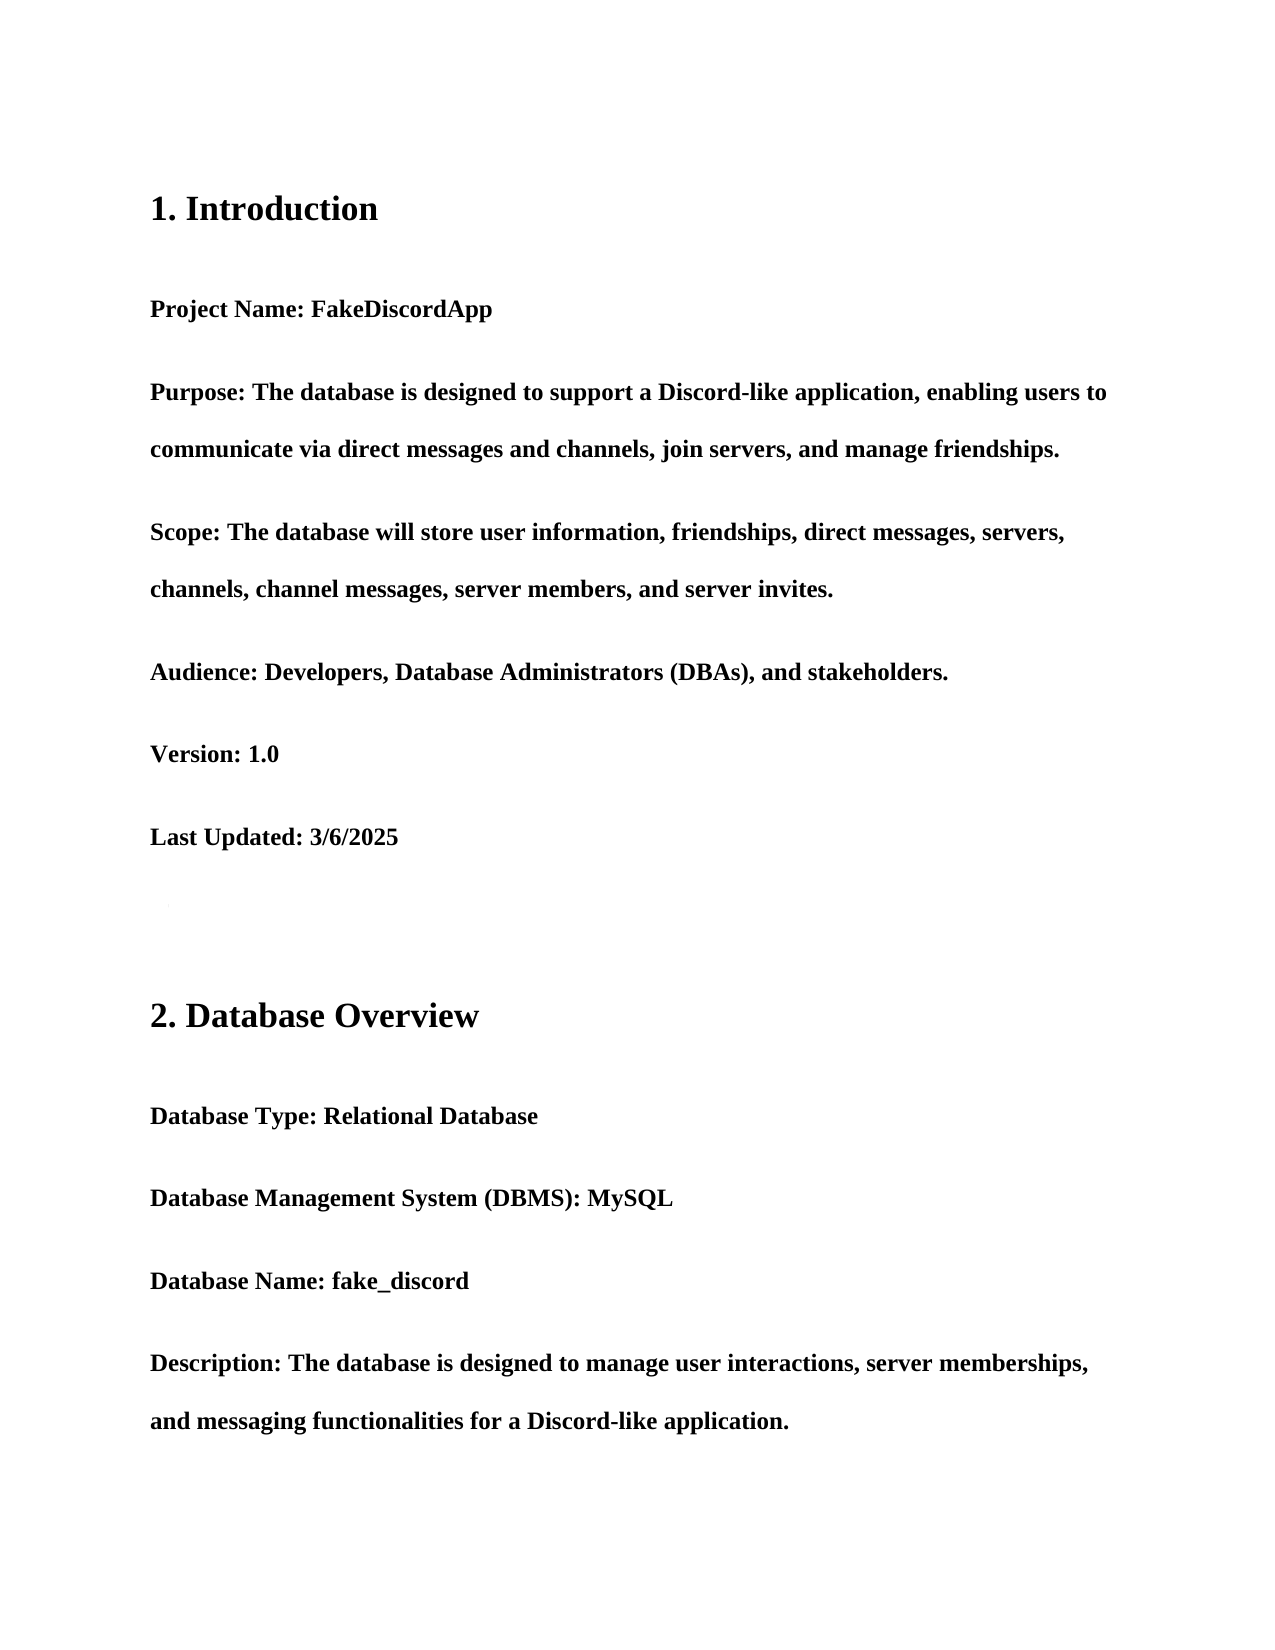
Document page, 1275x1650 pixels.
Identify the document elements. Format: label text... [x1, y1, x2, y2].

text Database Management System (DBMS): MySQL [150, 1183, 1125, 1212]
text Project Name: FakeDiscordApp [150, 294, 1125, 323]
text Last Updated: 3/6/2025 [150, 822, 1125, 850]
subtitle 1. Introduction [150, 187, 1125, 228]
text Description: The database is designed to manage user interactions, server memberships, and messaging functionalities for a Discord-like application. [150, 1348, 1125, 1435]
text Database Type: Relational Database [150, 1101, 1125, 1130]
text Scope: The database will store user information, friendships, direct messages, servers, channels, channel messages, server members, and server invites. [150, 517, 1125, 603]
text Version: 1.0 [150, 739, 1125, 768]
text Database Name: fake_discord [150, 1266, 1125, 1295]
text Audience: Developers, Database Administrators (DBAs), and stakeholders. [150, 657, 1125, 685]
text Purpose: The database is designed to support a Discord-like application, enabling users to communicate via direct messages and channels, join servers, and manage friendships. [150, 377, 1125, 463]
subtitle 2. Database Overview [150, 994, 1125, 1035]
